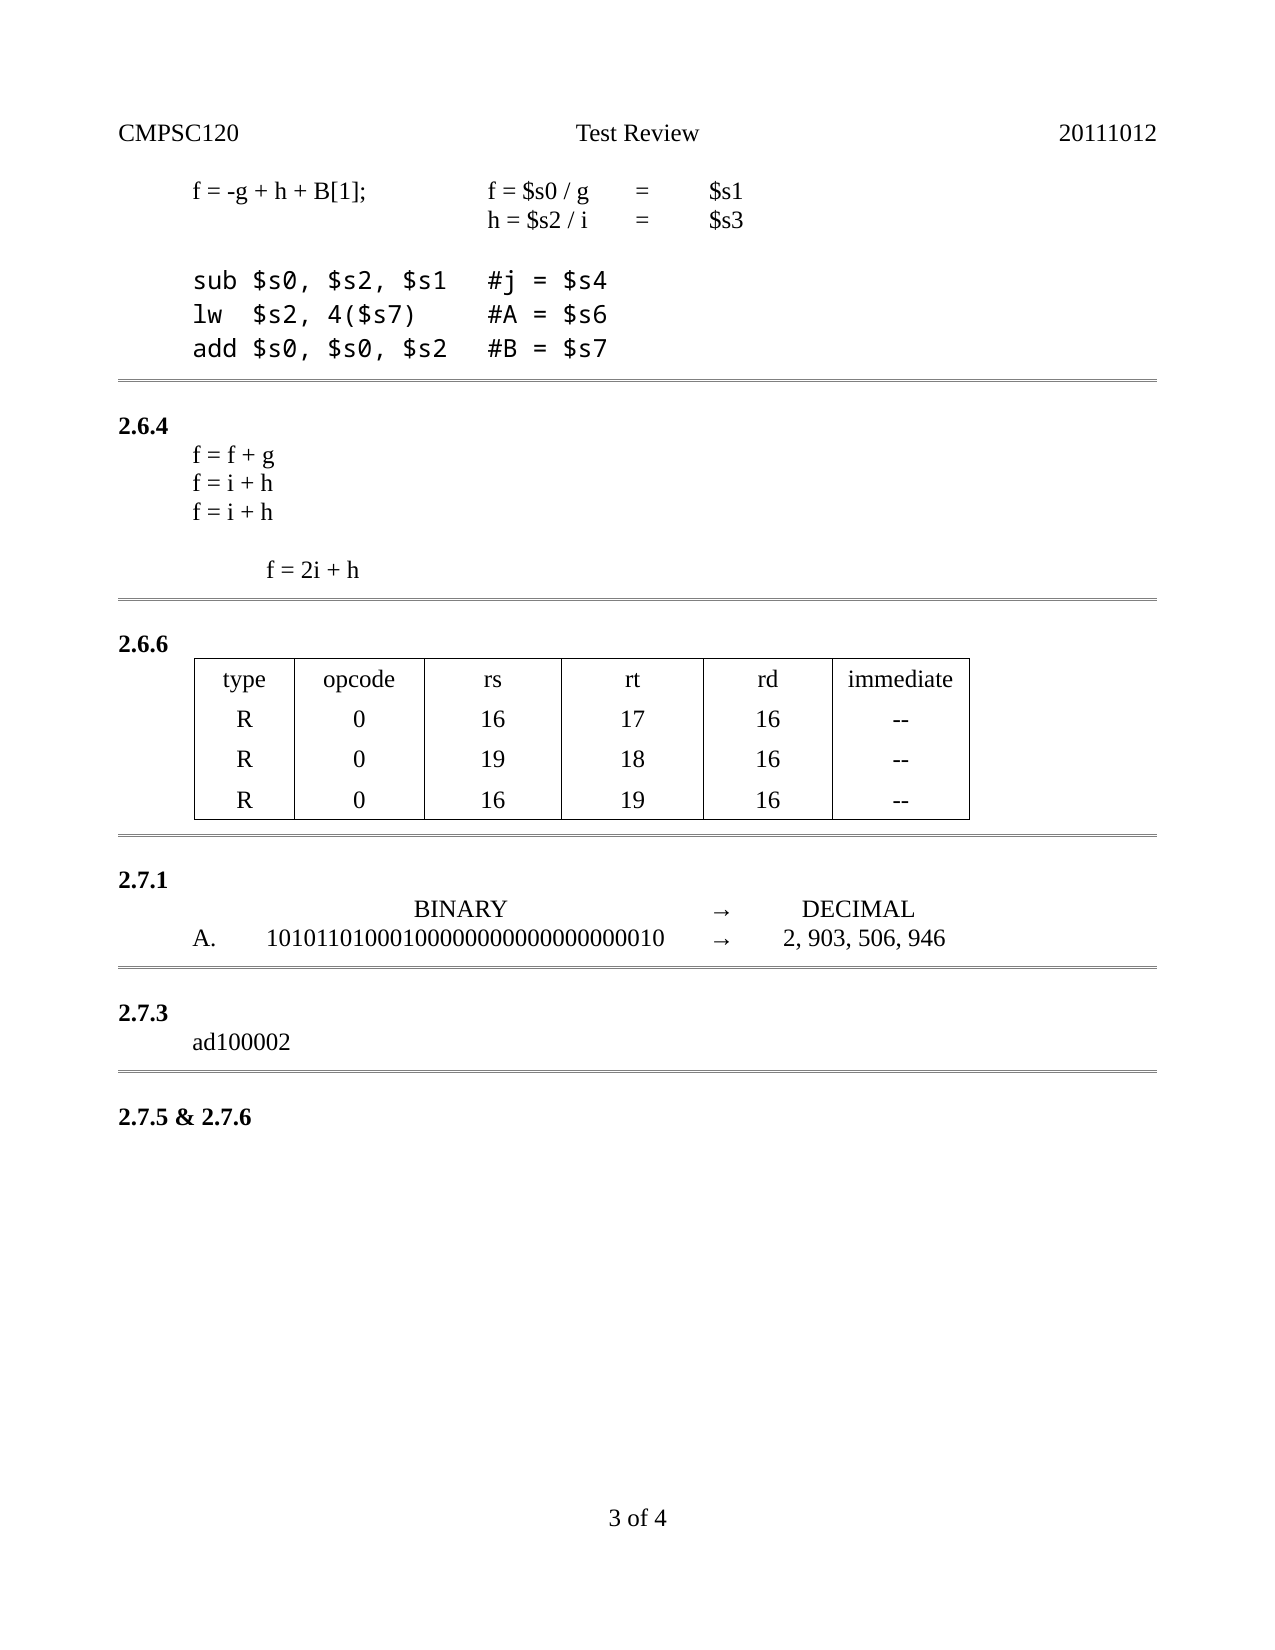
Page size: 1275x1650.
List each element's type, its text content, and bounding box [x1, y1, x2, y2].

text 2.6.6 [118, 629, 1157, 658]
table_cell -- [833, 739, 969, 779]
table_cell 16 [704, 699, 832, 739]
text f = i + h [118, 468, 1157, 497]
table_cell 19 [562, 779, 703, 819]
table_header immediate [833, 659, 969, 699]
table_cell 19 [425, 739, 561, 779]
table_cell 16 [425, 779, 561, 819]
table_cell R [195, 739, 294, 779]
text 2.7.3 [118, 998, 1157, 1027]
table_cell -- [833, 779, 969, 819]
text lw $s2, 4($s7) #A = $s6 [118, 297, 1157, 331]
text A. 10101101000100000000000000000010 → 2, 903, 506, 946 [118, 923, 1157, 952]
table_cell 16 [704, 779, 832, 819]
table_cell R [195, 779, 294, 819]
text BINARY → DECIMAL [118, 894, 1157, 923]
text f = 2i + h [118, 555, 1157, 583]
table_cell 0 [295, 739, 424, 779]
table_header rd [704, 659, 832, 699]
table_header opcode [295, 659, 424, 699]
text add $s0, $s0, $s2 #B = $s7 [118, 331, 1157, 365]
table_header rt [562, 659, 703, 699]
text 2.6.4 [118, 411, 1157, 440]
text ad100002 [118, 1027, 1157, 1055]
table_cell 17 [562, 699, 703, 739]
table_cell R [195, 699, 294, 739]
table_cell 0 [295, 699, 424, 739]
table_cell 0 [295, 779, 424, 819]
text f = f + g [118, 440, 1157, 468]
table_header type [195, 659, 294, 699]
table_cell -- [833, 699, 969, 739]
table_cell 16 [425, 699, 561, 739]
text f = -g + h + B[1]; f = $s0 / g = $s1 [118, 176, 1157, 205]
table_cell 16 [704, 739, 832, 779]
table_cell 18 [562, 739, 703, 779]
text h = $s2 / i = $s3 [118, 205, 1157, 234]
table_header rs [425, 659, 561, 699]
text 2.7.1 [118, 866, 1157, 894]
text sub $s0, $s2, $s1 #j = $s4 [118, 263, 1157, 297]
text 2.7.5 & 2.7.6 [118, 1102, 1157, 1130]
text f = i + h [118, 497, 1157, 526]
